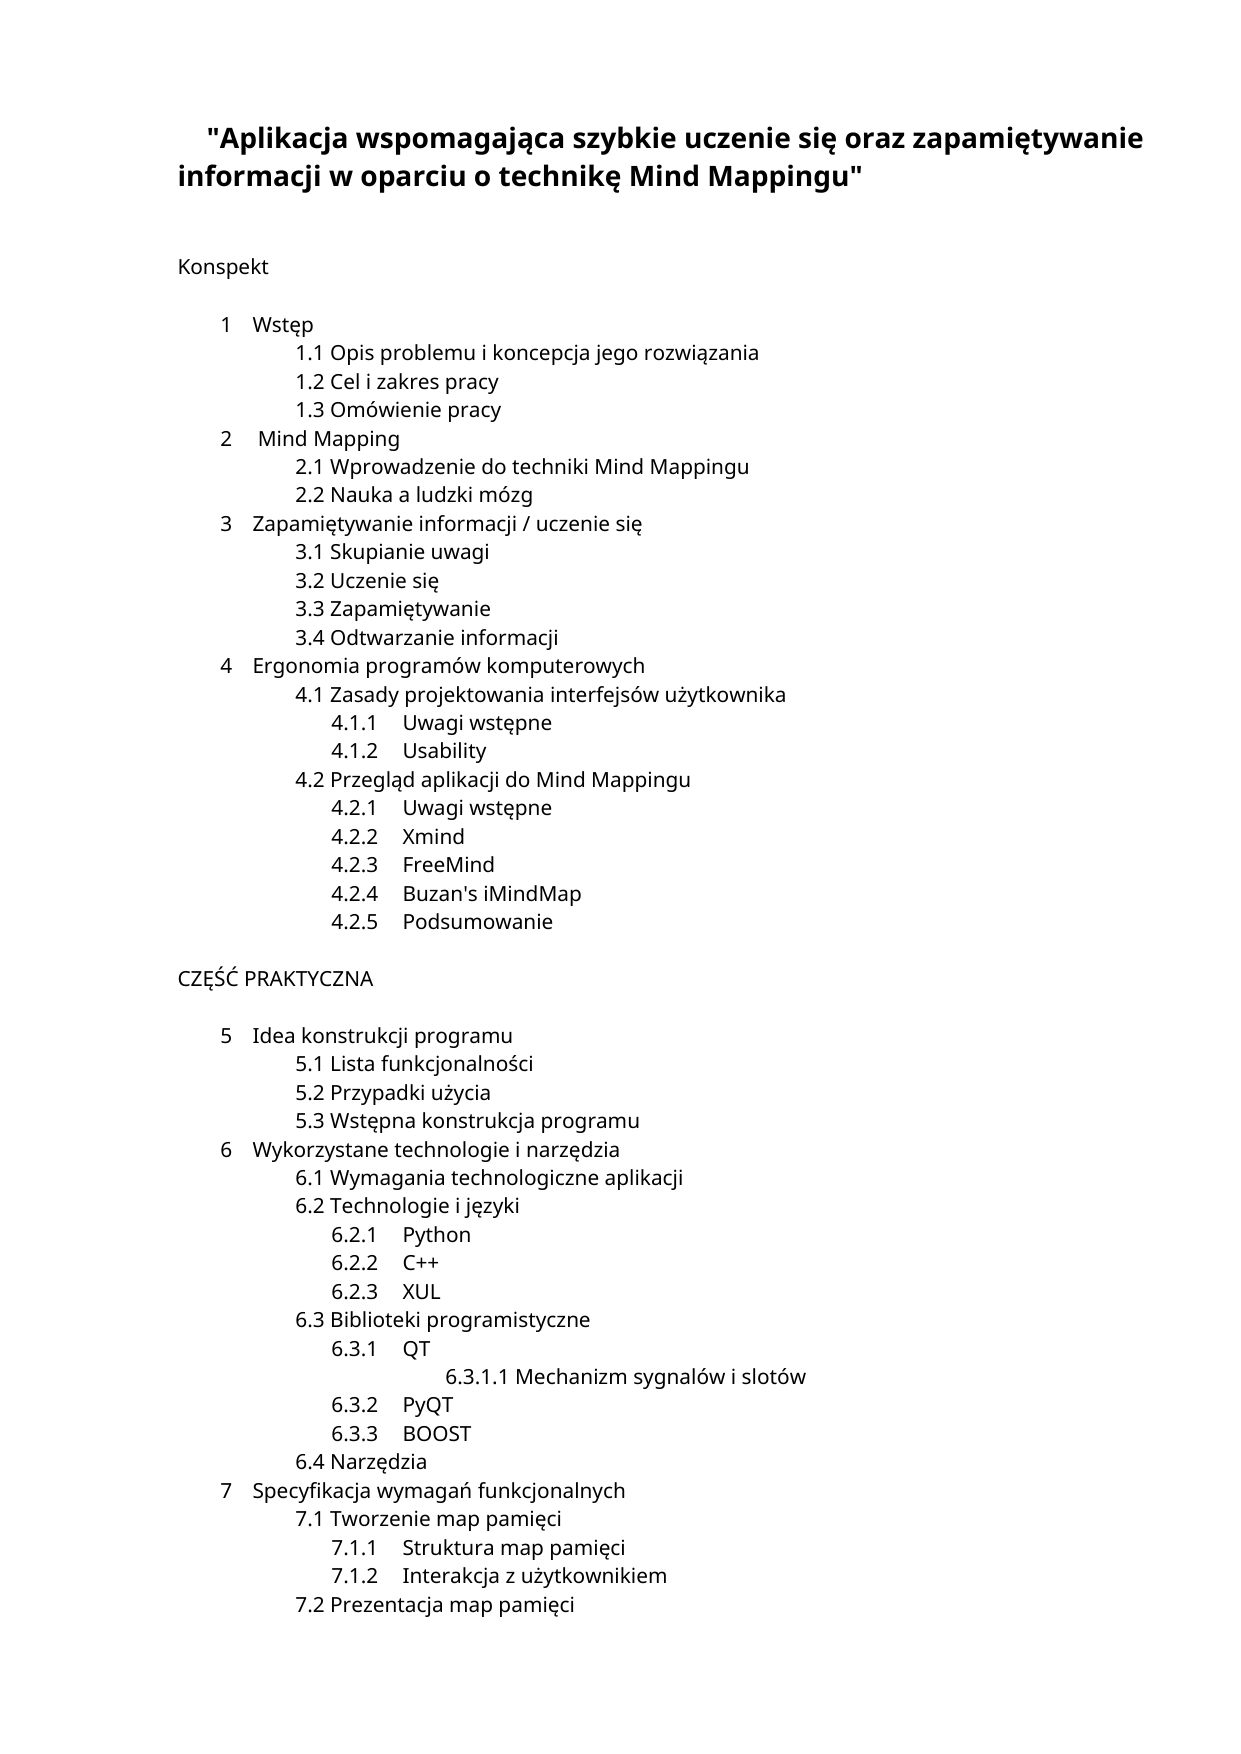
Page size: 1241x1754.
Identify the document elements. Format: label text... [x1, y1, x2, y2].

list PyQT [177, 1391, 402, 1419]
list Uwagi wstępne [552, 708, 1152, 737]
list Narzędzia [290, 1447, 1152, 1476]
list Wprowadzenie do techniki Mind Mappingu [750, 452, 1152, 481]
text CZĘŚĆ PRAKTYCZNA [373, 964, 1152, 992]
list Wstęp [215, 310, 252, 338]
list Struktura map pamięci [626, 1533, 1152, 1561]
list Lista funkcjonalności [290, 1049, 330, 1078]
list Specyfikacja wymagań funkcjonalnych [631, 1476, 1152, 1504]
list Prezentacja map pamięci [575, 1590, 1152, 1618]
list FreeMind [495, 850, 1152, 879]
list Xmind [465, 822, 1152, 850]
list Przegląd aplikacji do Mind Mappingu [697, 765, 1152, 793]
list Odtwarzanie informacji [290, 623, 330, 651]
list Zasady projektowania interfejsów użytkownika [792, 680, 1152, 708]
list Wykorzystane technologie i narzędzia [215, 1135, 252, 1163]
list Idea konstrukcji programu [519, 1021, 1152, 1049]
list Zapamiętywanie informacji / uczenie się [648, 509, 1152, 537]
list Lista funkcjonalności [539, 1049, 1152, 1078]
list FreeMind [177, 850, 402, 879]
list Interakcja z użytkownikiem [667, 1561, 1152, 1590]
list Podsumowanie [177, 907, 402, 936]
list Mind Mapping [215, 424, 252, 452]
list Wymagania technologiczne aplikacji [683, 1163, 1152, 1192]
list Uczenie się [439, 566, 1152, 594]
list Przypadki użycia [497, 1078, 1152, 1106]
list Wstęp [319, 310, 1152, 338]
list Xmind [177, 822, 402, 850]
list Usability [486, 737, 1152, 765]
list Przegląd aplikacji do Mind Mappingu [290, 765, 330, 793]
list Zasady projektowania interfejsów użytkownika [290, 680, 330, 708]
list Buzan's iMindMap [582, 879, 1152, 907]
list PyQT [453, 1391, 1152, 1419]
list XUL [177, 1277, 402, 1305]
list Technologie i języki [290, 1192, 330, 1220]
list Mechanizm sygnalów i slotów [806, 1362, 1152, 1391]
list BOOST [177, 1419, 402, 1447]
text "Aplikacja wspomagająca szybkie uczenie się oraz zapamiętywanie informacji w oparciu o technikę Mind Mappingu" [863, 156, 1152, 195]
list Biblioteki programistyczne [591, 1305, 1152, 1334]
list QT [177, 1334, 402, 1362]
list Wstępna konstrukcja programu [645, 1106, 1152, 1135]
list Idea konstrukcji programu [215, 1021, 252, 1049]
list Uwagi wstępne [177, 708, 402, 737]
list Technologie i języki [520, 1192, 1152, 1220]
list Struktura map pamięci [177, 1533, 402, 1561]
list Ergonomia programów komputerowych [215, 651, 252, 680]
list Uwagi wstępne [177, 793, 1152, 822]
list QT [430, 1334, 1152, 1362]
list Skupianie uwagi [290, 537, 1152, 566]
list Opis problemu i koncepcja jego rozwiązania [290, 338, 1152, 367]
list Wstępna konstrukcja programu [290, 1106, 330, 1135]
list Omówienie pracy [501, 395, 1152, 424]
list Cel i zakres pracy [290, 367, 330, 395]
list Nauka a ludzki mózg [290, 481, 330, 509]
list Omówienie pracy [290, 395, 330, 424]
list Podsumowanie [553, 907, 1152, 936]
list Ergonomia programów komputerowych [651, 651, 1152, 680]
list Przypadki użycia [290, 1078, 330, 1106]
list Usability [177, 737, 402, 765]
list Interakcja z użytkownikiem [177, 1561, 402, 1590]
list Wykorzystane technologie i narzędzia [626, 1135, 1152, 1163]
list Biblioteki programistyczne [290, 1305, 330, 1334]
list Python [471, 1220, 1152, 1248]
list Mechanizm sygnalów i slotów [440, 1362, 515, 1391]
list C++ [177, 1248, 1152, 1277]
list Zapamiętywanie [491, 594, 1152, 623]
list Tworzenie map pamięci [562, 1504, 1152, 1533]
list Prezentacja map pamięci [290, 1590, 330, 1618]
list Odtwarzanie informacji [559, 623, 1152, 651]
list Zapamiętywanie informacji / uczenie się [215, 509, 252, 537]
list Mind Mapping [406, 424, 1152, 452]
list Cel i zakres pracy [498, 367, 1152, 395]
list Python [177, 1220, 402, 1248]
list BOOST [471, 1419, 1152, 1447]
list Specyfikacja wymagań funkcjonalnych [215, 1476, 252, 1504]
list Uczenie się [290, 566, 330, 594]
list Buzan's iMindMap [177, 879, 402, 907]
list Wprowadzenie do techniki Mind Mappingu [290, 452, 330, 481]
list Nauka a ludzki mózg [538, 481, 1152, 509]
text Konspekt [177, 224, 1152, 281]
list Zapamiętywanie [290, 594, 330, 623]
list Tworzenie map pamięci [290, 1504, 330, 1533]
list XUL [441, 1277, 1152, 1305]
list Wymagania technologiczne aplikacji [290, 1163, 330, 1192]
